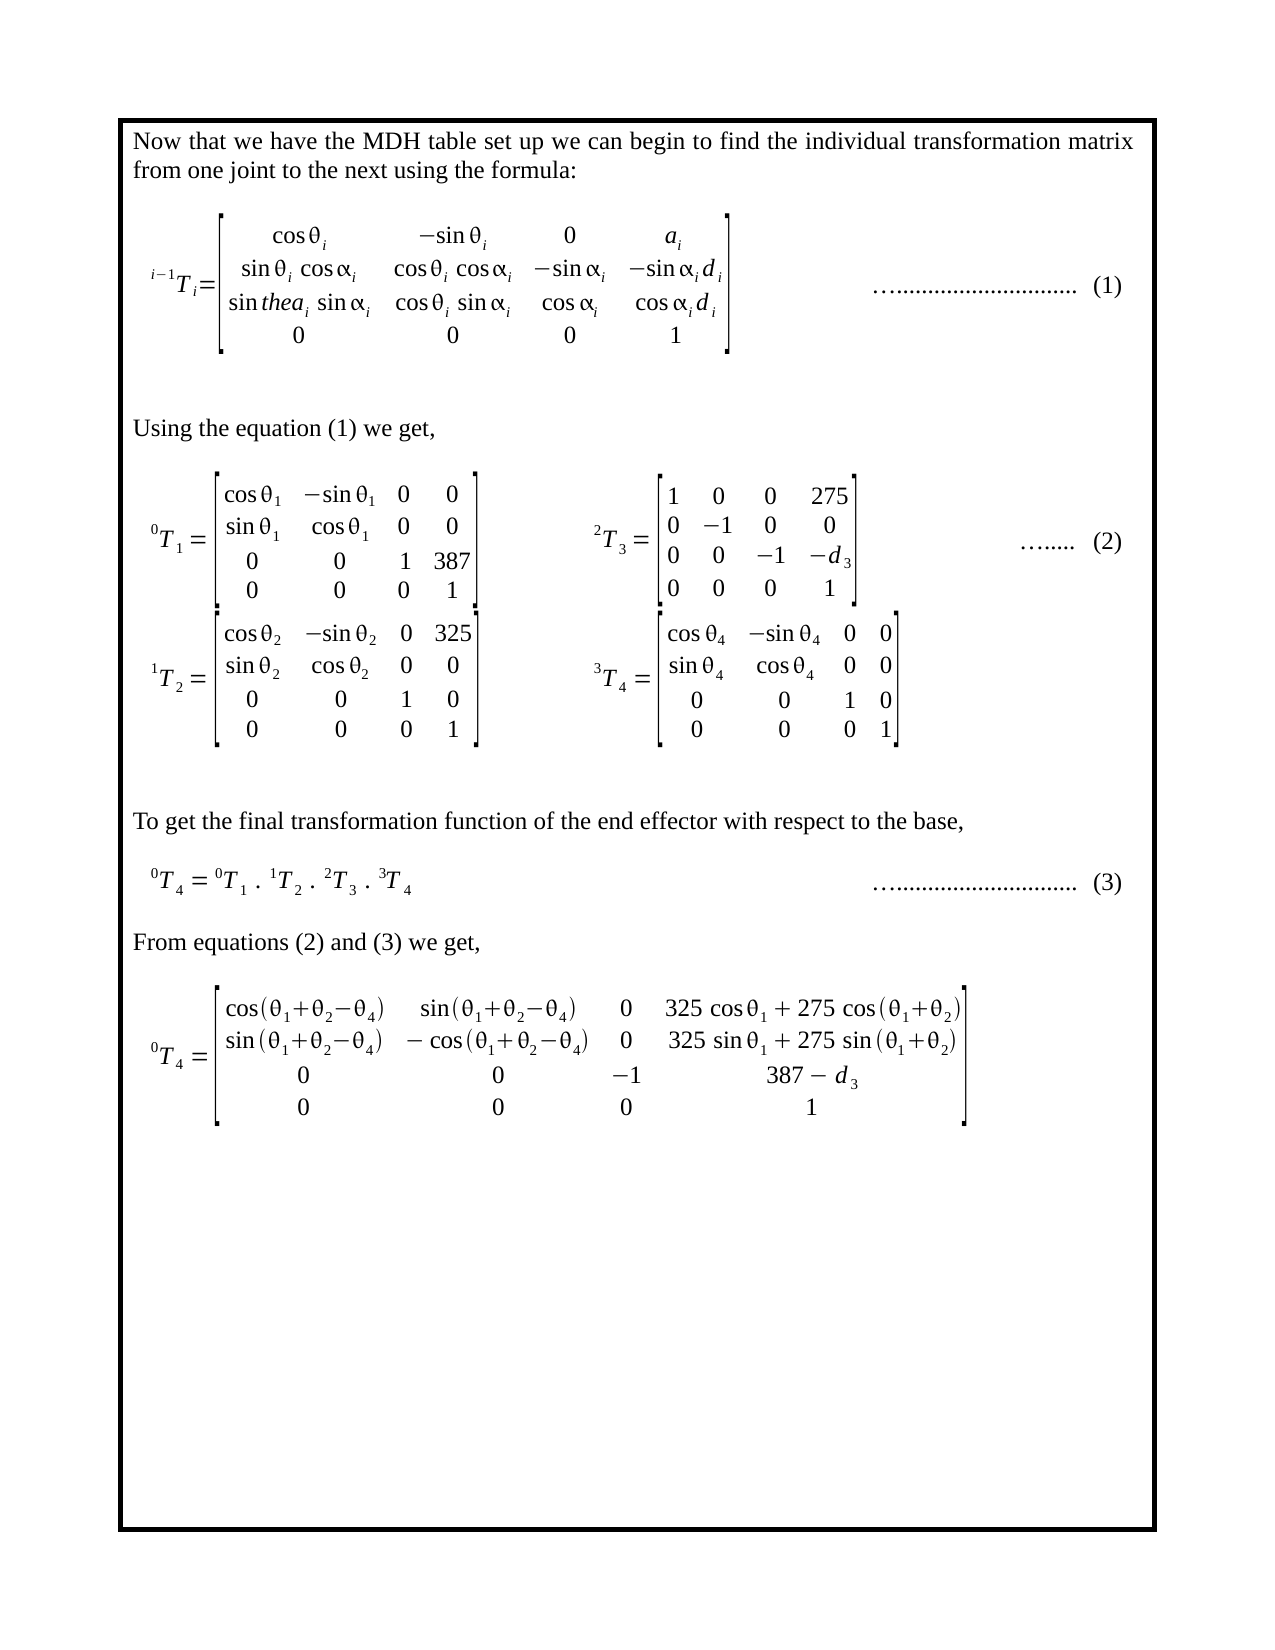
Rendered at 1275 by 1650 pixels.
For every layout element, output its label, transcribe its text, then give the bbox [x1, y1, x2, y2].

text Now that we have the MDH table set up we can begin to find the individual transformation matrix from one joint to the next using the formula: [133, 126, 1134, 184]
text From equations (2) and (3) we get, [133, 927, 1134, 956]
text Using the equation (1) we get, [133, 413, 1134, 442]
text …............................. (3) [133, 864, 1134, 899]
text …............................. (1) [133, 213, 1134, 356]
text …..... (2) [133, 471, 1134, 610]
text To get the final transformation function of the end effector with respect to the base, [133, 806, 1134, 835]
